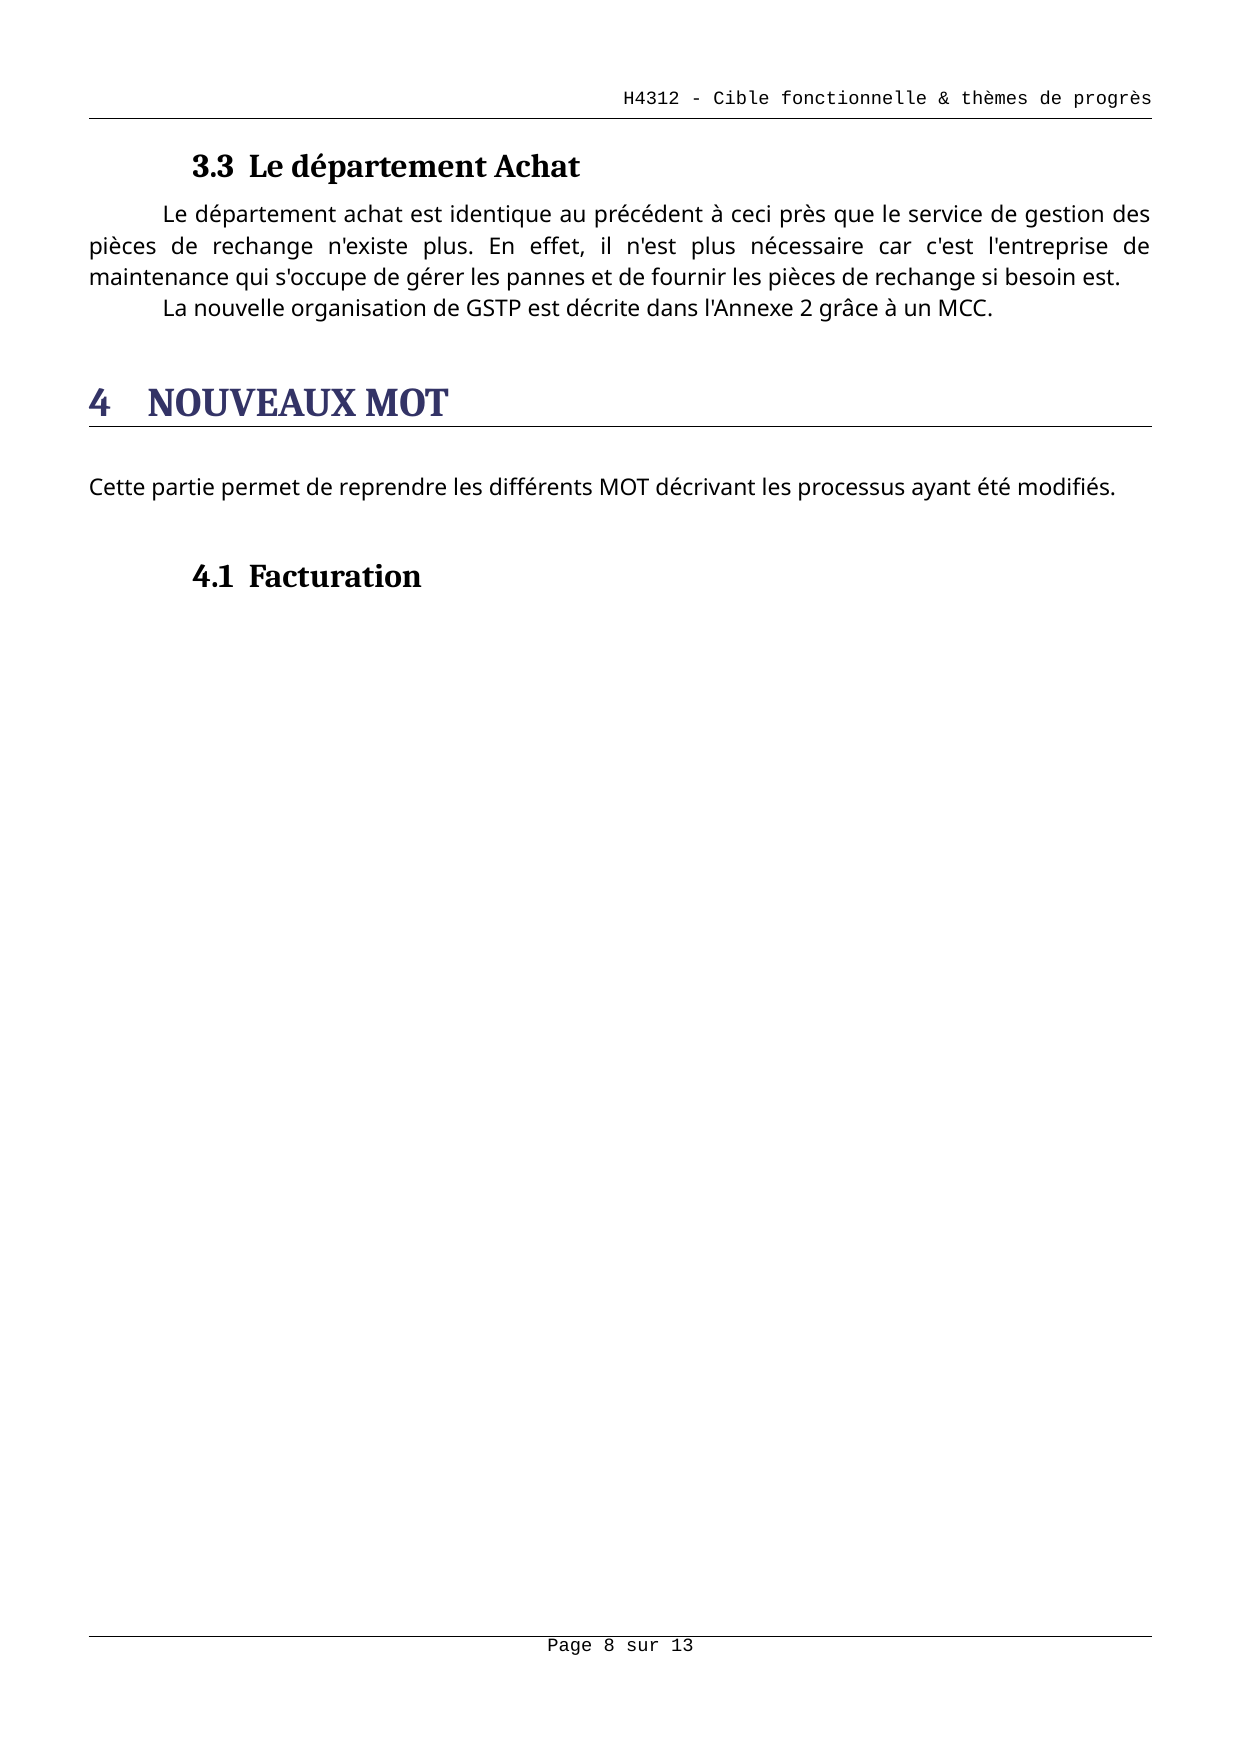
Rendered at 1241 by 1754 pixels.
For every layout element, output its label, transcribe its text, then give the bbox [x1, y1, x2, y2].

text Le département achat est identique au précédent à ceci près que le service de gestion des pièces de rechange n'existe plus. En effet, il n'est plus nécessaire car c'est l'entreprise de maintenance qui s'occupe de gérer les pannes et de fournir les pièces de rechange si besoin est. [88, 198, 1152, 292]
subtitle Facturation [133, 558, 1152, 596]
text La nouvelle organisation de GSTP est décrite dans l'Annexe 2 grâce à un MCC. [88, 292, 1152, 323]
subtitle Le département Achat [133, 147, 1152, 186]
subtitle Nouveaux MOT [88, 379, 1152, 427]
text Cette partie permet de reprendre les différents MOT décrivant les processus ayant été modifiés. [88, 470, 1152, 502]
